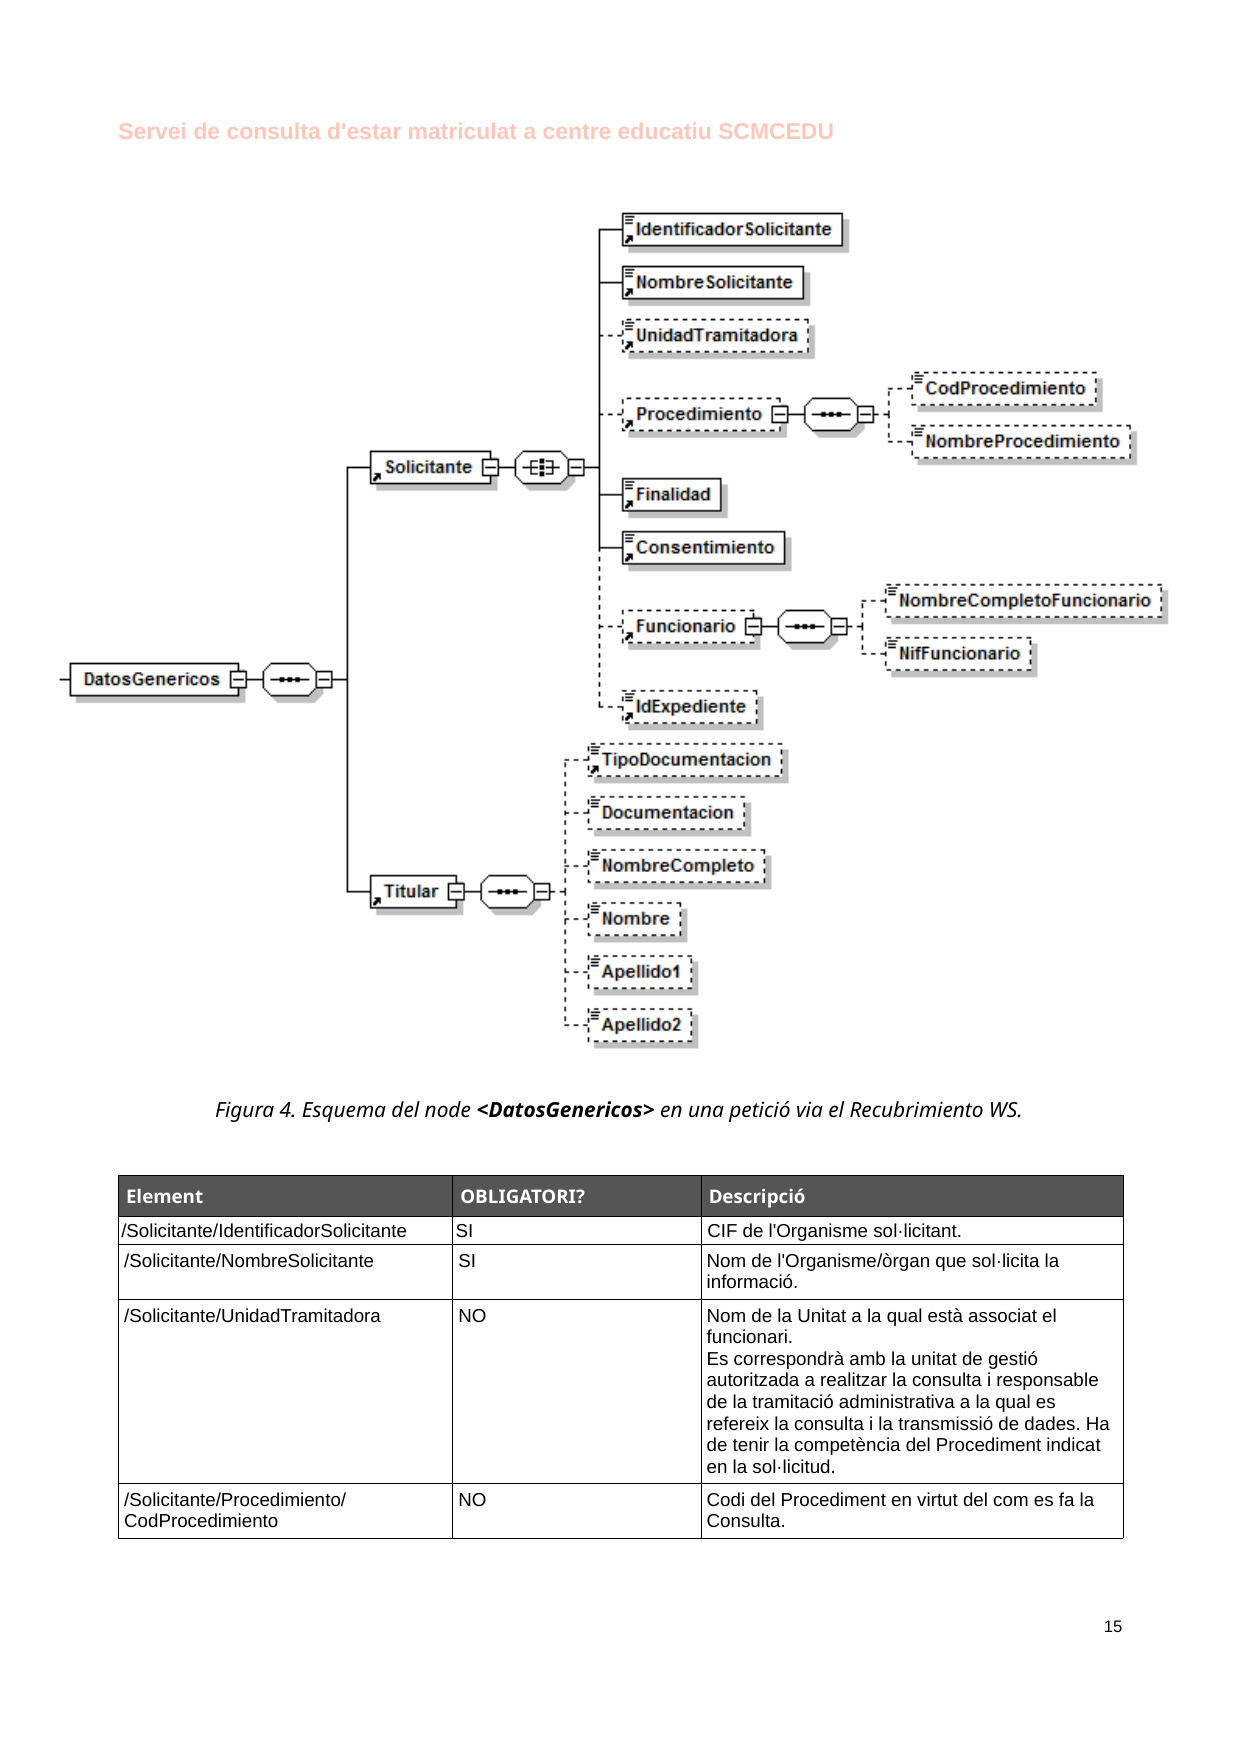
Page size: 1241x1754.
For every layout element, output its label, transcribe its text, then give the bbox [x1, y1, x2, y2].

table_cell SI [453, 1217, 701, 1244]
table_cell Nom de l'Organisme/òrgan que sol·licita la informació. [702, 1245, 1123, 1299]
table_cell CIF de l'Organisme sol·licitant. [702, 1217, 1123, 1244]
table_cell /Solicitante/NombreSolicitante [119, 1245, 452, 1299]
table_cell Nom de la Unitat a la qual està associat el funcionari. Es correspondrà amb la unitat de gestió autoritzada a realitzar la consulta i responsable de la tramitació administrativa a la qual es refereix la consulta i la transmissió de dades. Ha de tenir la competència del Procediment indicat en la sol·licitud. [702, 1300, 1123, 1483]
table_cell SI [453, 1245, 701, 1299]
table_cell Codi del Procediment en virtut del com es fa la Consulta. [702, 1484, 1123, 1537]
table_cell NO [453, 1300, 701, 1483]
text Figura 4. Esquema del node <DatosGenericos> en una petició via el Recubrimiento WS. [118, 1096, 1122, 1124]
table_cell /Solicitante/IdentificadorSolicitante [119, 1217, 452, 1244]
table_cell /Solicitante/Procedimiento/CodProcedimiento [119, 1484, 452, 1537]
table_header Element [119, 1176, 452, 1216]
table_cell /Solicitante/UnidadTramitadora [119, 1300, 452, 1483]
table_cell NO [453, 1484, 701, 1537]
table_header OBLIGATORI? [453, 1176, 701, 1216]
table_header Descripció [702, 1176, 1123, 1216]
